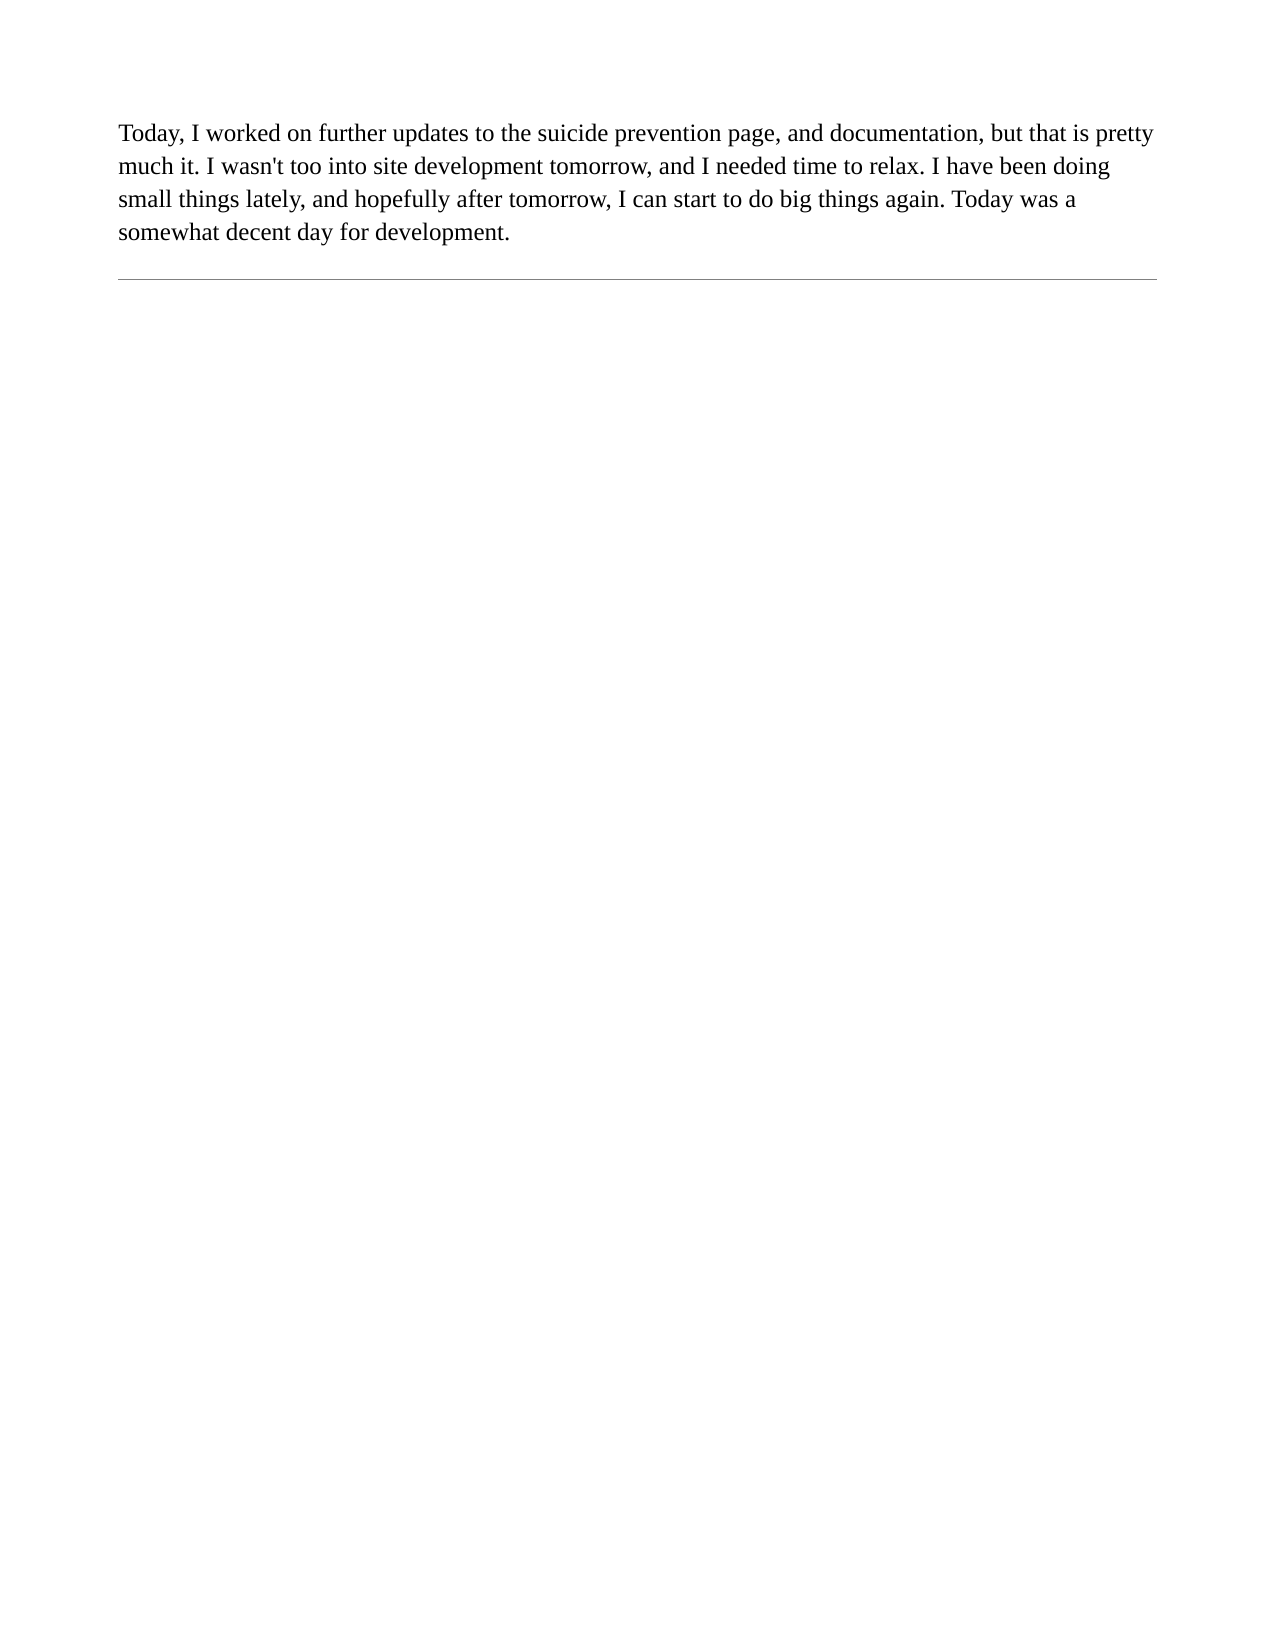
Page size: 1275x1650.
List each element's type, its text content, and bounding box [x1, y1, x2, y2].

text Today, I worked on further updates to the suicide prevention page, and documentation, but that is pretty much it. I wasn't too into site development tomorrow, and I needed time to relax. I have been doing small things lately, and hopefully after tomorrow, I can start to do big things again. Today was a somewhat decent day for development. [118, 118, 1157, 246]
